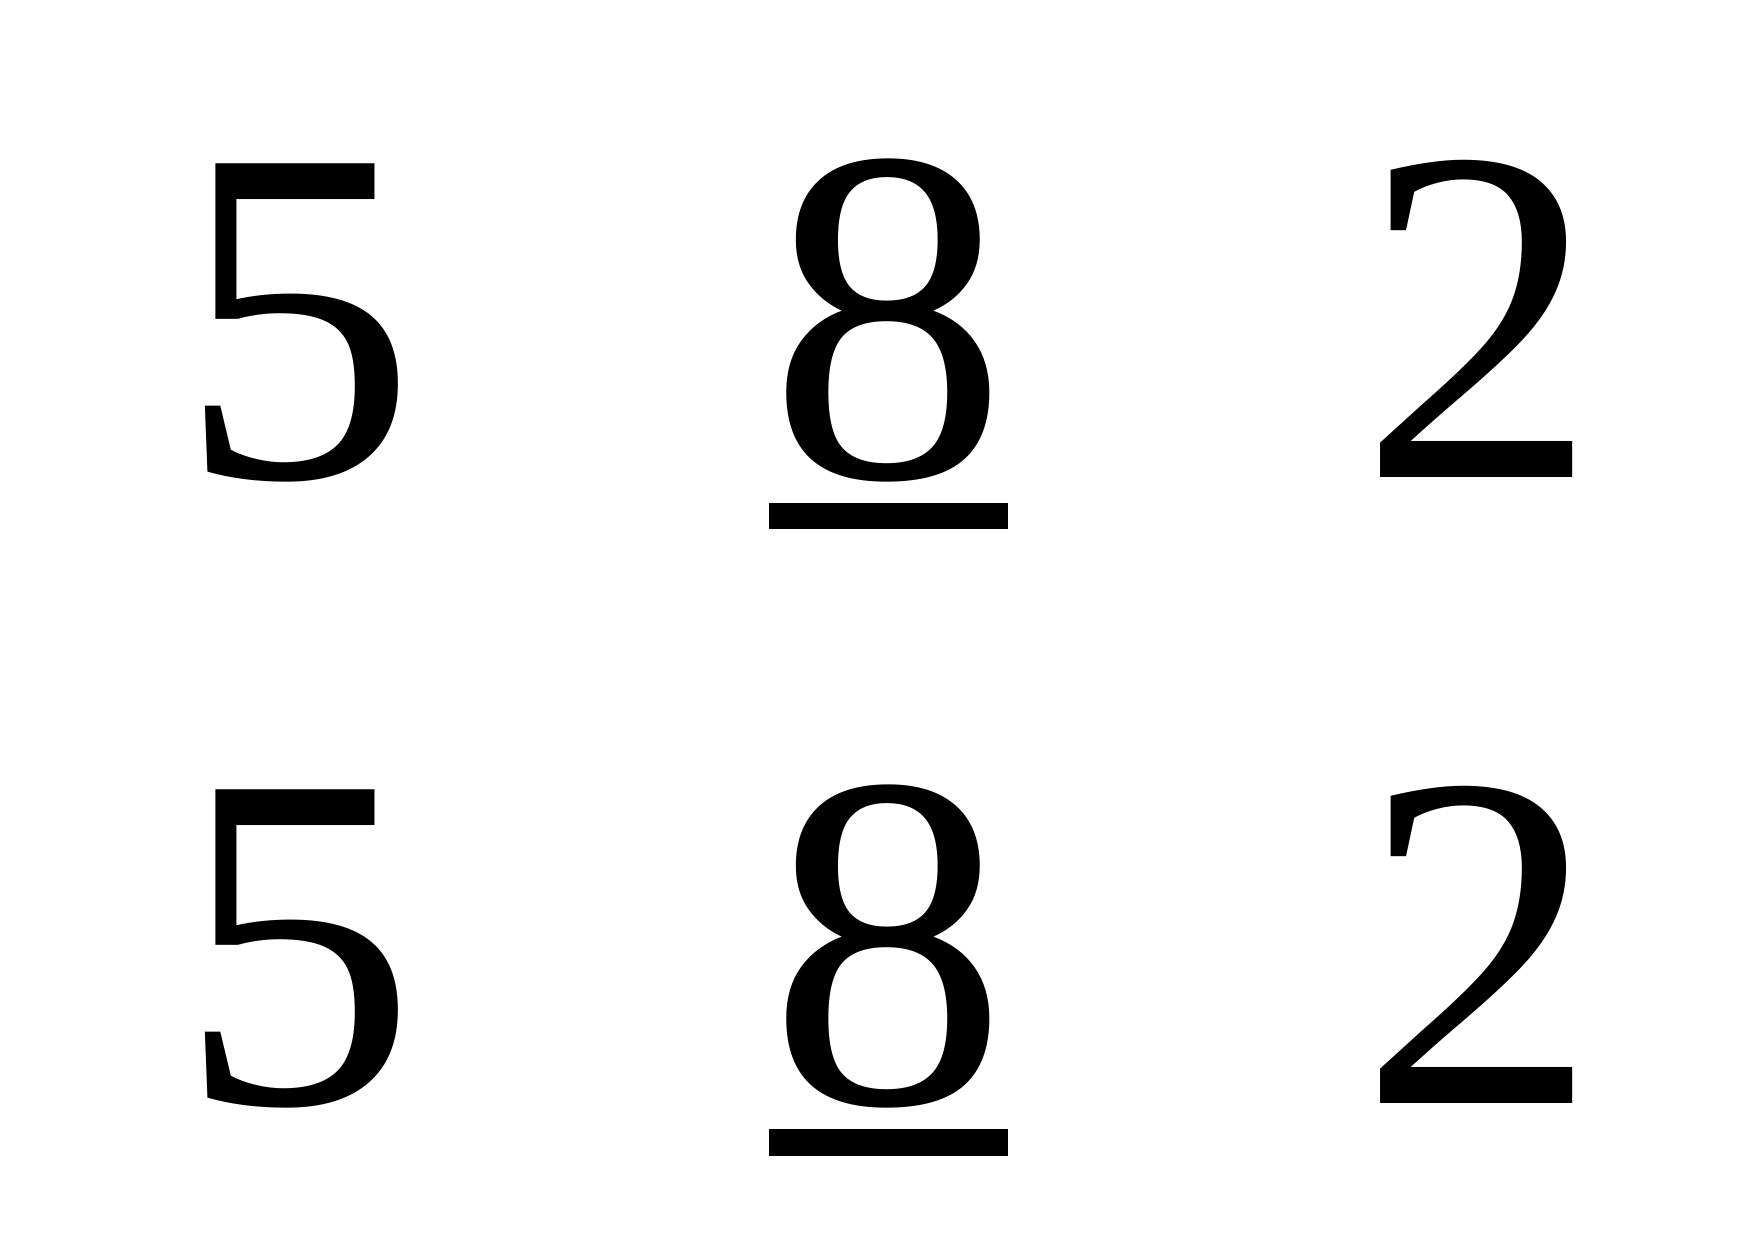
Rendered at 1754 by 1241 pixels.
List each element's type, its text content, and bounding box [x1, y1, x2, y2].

text 5 8 2 [30, 30, 1724, 581]
text 5 8 2 [30, 656, 1724, 1207]
